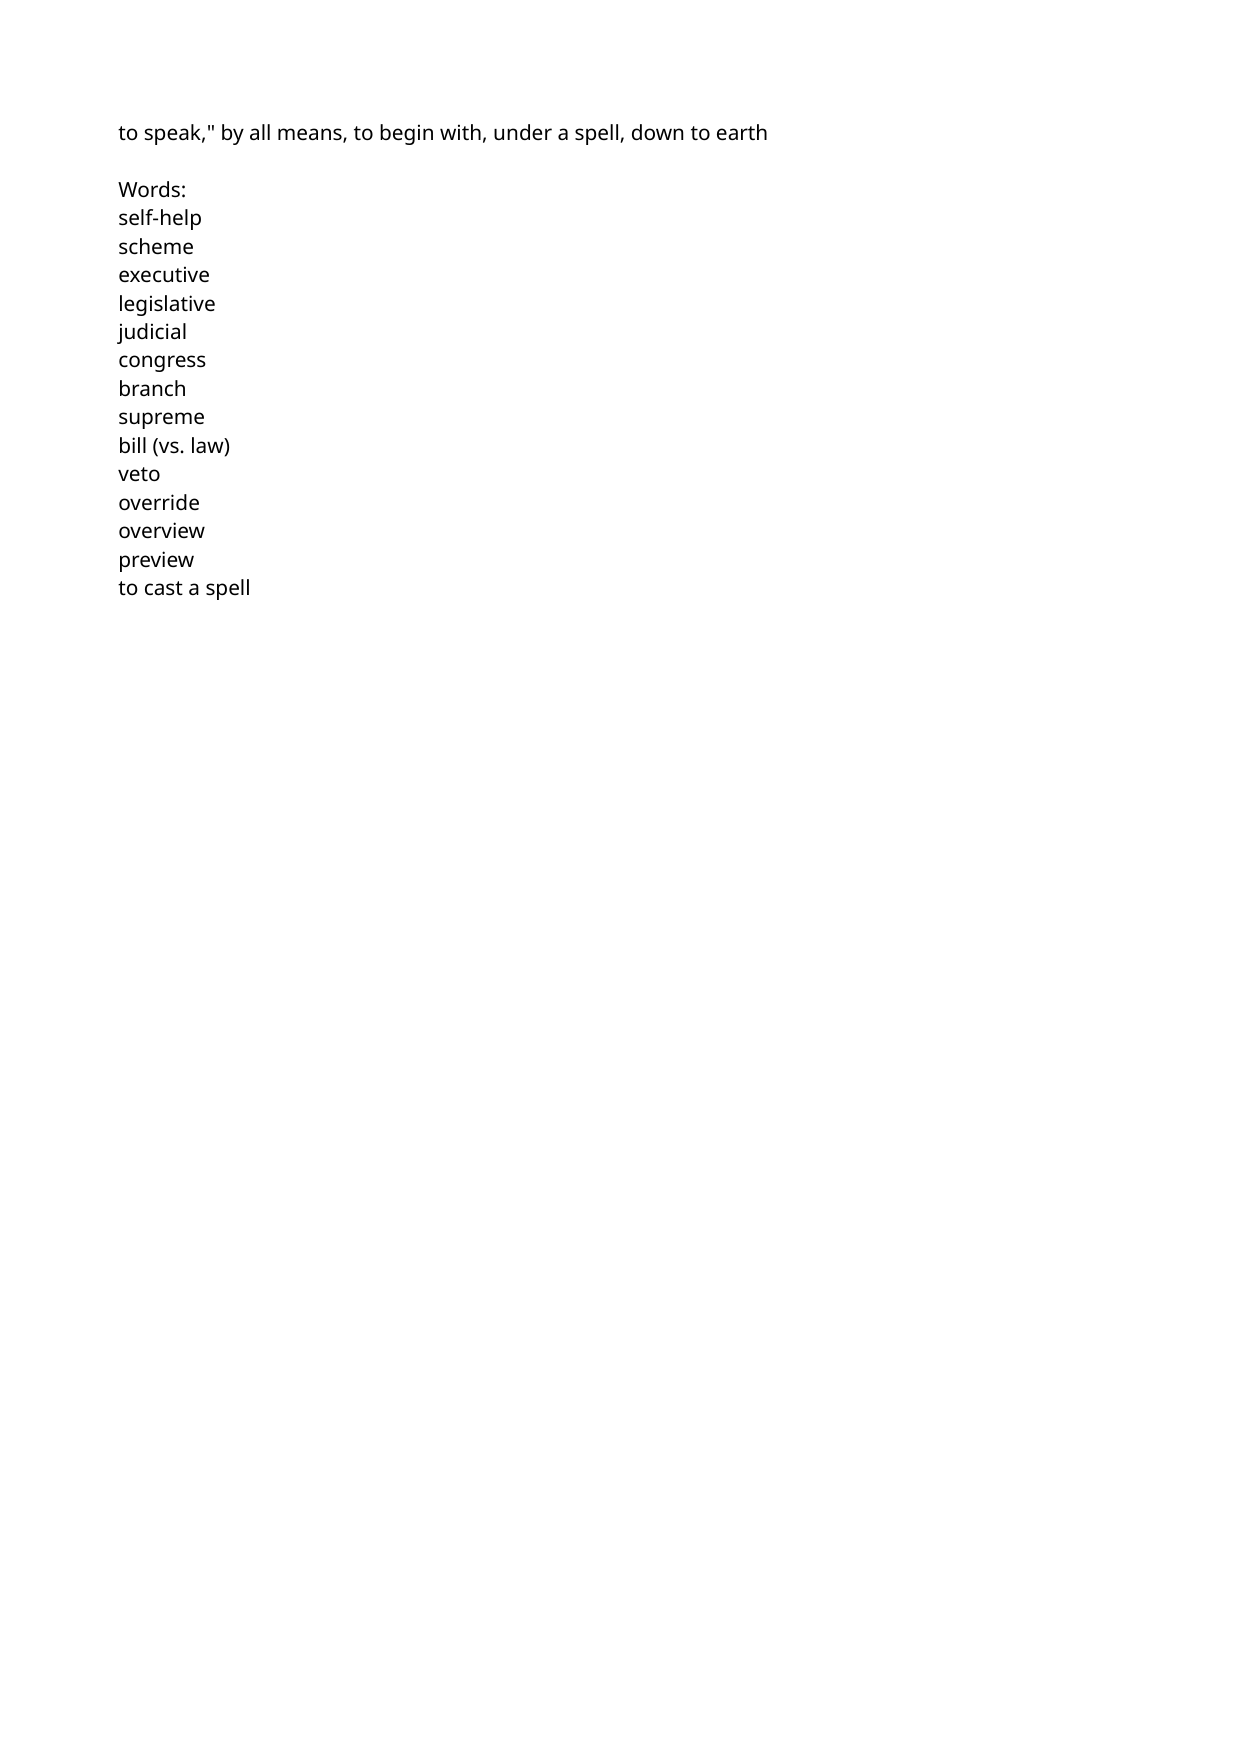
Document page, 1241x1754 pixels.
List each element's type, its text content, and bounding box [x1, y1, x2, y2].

table_header to speak," by all means, to begin with, under a spell, down to earth Words: self-help scheme executive legislative judicial congress branch supreme bill (vs. law) veto override overview preview to cast a spell [118, 118, 1122, 602]
